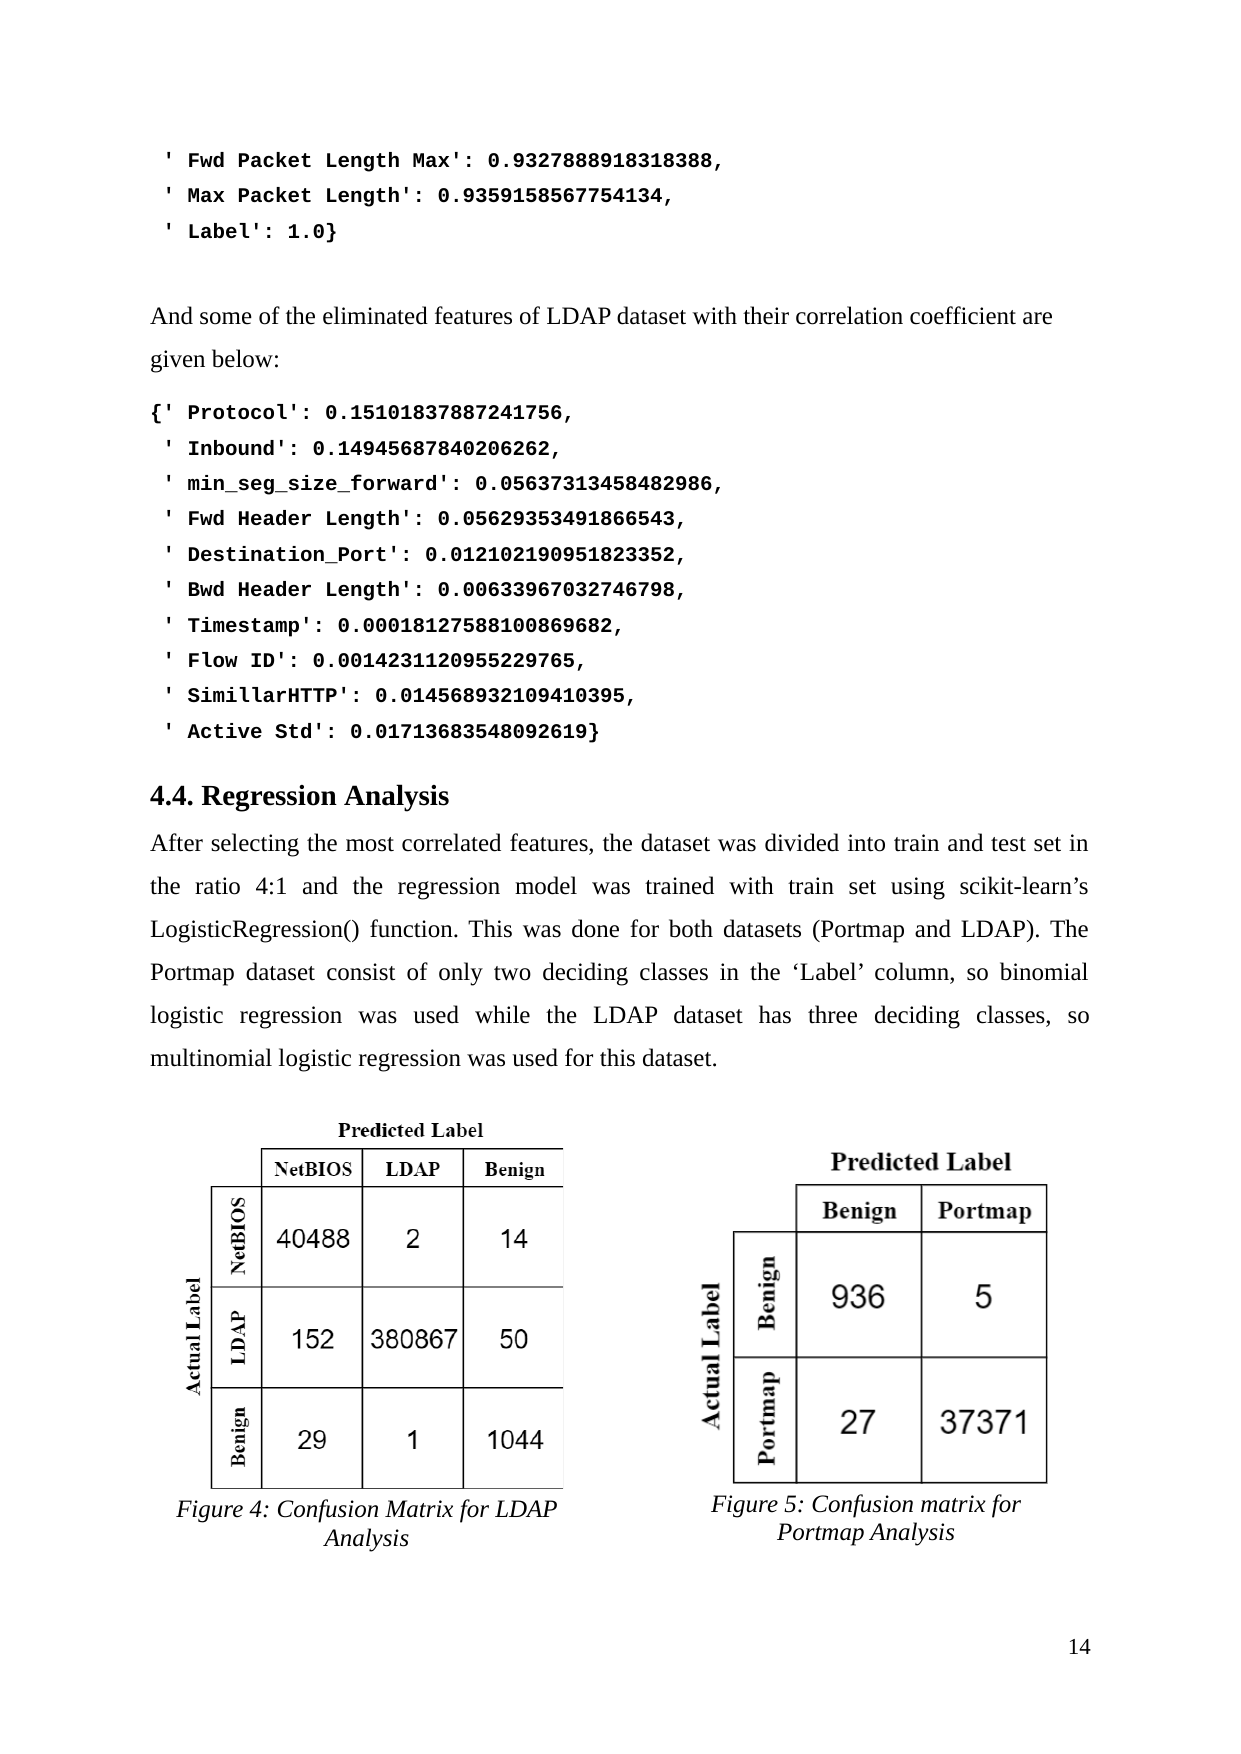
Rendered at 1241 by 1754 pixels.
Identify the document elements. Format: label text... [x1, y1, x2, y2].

text ' Destination_Port': 0.012102190951823352, [150, 544, 1091, 567]
text ' Fwd Header Length': 0.05629353491866543, [150, 508, 1091, 532]
text ' Label': 1.0} [150, 221, 1091, 244]
picture [172, 1110, 564, 1489]
picture [686, 1138, 1048, 1484]
text ' Bwd Header Length': 0.00633967032746798, [150, 579, 1091, 603]
text ' Timestamp': 0.00018127588100869682, [150, 615, 1091, 638]
text ' Fwd Packet Length Max': 0.9327888918318388, [150, 150, 1091, 174]
text Figure 5: Confusion matrix for Portmap Analysis [687, 1484, 1047, 1546]
text ' Inbound': 0.14945687840206262, [150, 438, 1091, 461]
text ' Max Packet Length': 0.9359158567754134, [150, 185, 1091, 209]
text {' Protocol': 0.15101837887241756, [150, 402, 1091, 426]
text ' SimillarHTTP': 0.014568932109410395, [150, 686, 1091, 709]
text After selecting the most correlated features, the dataset was divided into train and test set in the ratio 4:1 and the regression model was trained with train set using scikit-learn’s LogisticRegression() function. This was done for both datasets (Portmap and LDAP). The Portmap dataset consist of only two deciding classes in the ‘Label’ column, so binomial logistic regression was used while the LDAP dataset has three deciding classes, so multinomial logistic regression was used for this dataset. [150, 828, 1091, 1072]
text ' min_seg_size_forward': 0.05637313458482986, [150, 473, 1091, 497]
subtitle 4.4. Regression Analysis [150, 778, 1091, 811]
text ' Active Std': 0.01713683548092619} [150, 721, 1091, 744]
text ' Flow ID': 0.0014231120955229765, [150, 650, 1091, 674]
text And some of the eliminated features of LDAP dataset with their correlation coefficient are given below: [150, 301, 1091, 373]
text Figure 4: Confusion Matrix for LDAP Analysis [173, 1489, 563, 1551]
